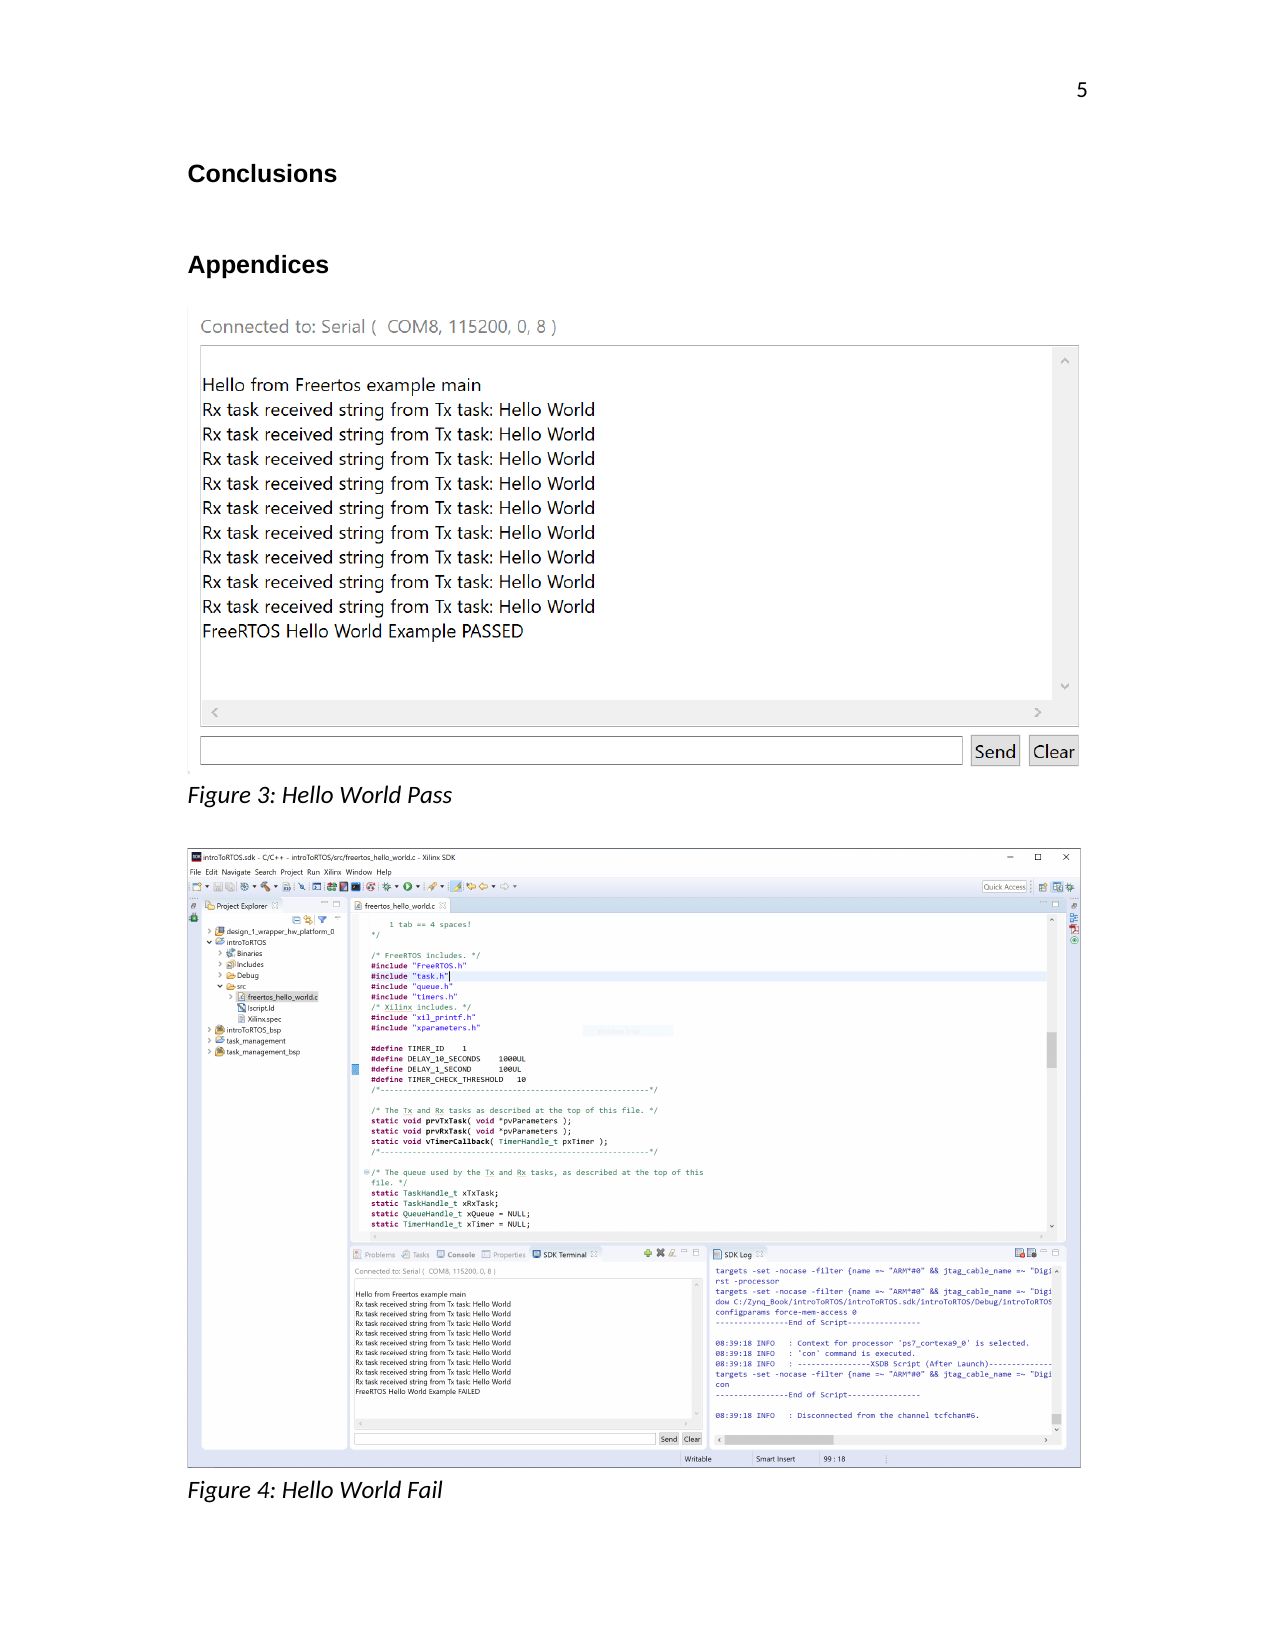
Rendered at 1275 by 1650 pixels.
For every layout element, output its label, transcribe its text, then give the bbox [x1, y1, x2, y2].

text Figure 4: Hello World Fail [187, 1468, 1081, 1504]
text Appendices [187, 250, 1087, 279]
picture [187, 848, 1081, 1468]
text Conclusions [187, 159, 1087, 188]
picture [187, 307, 1088, 774]
text Figure 3: Hello World Pass [187, 774, 1087, 810]
